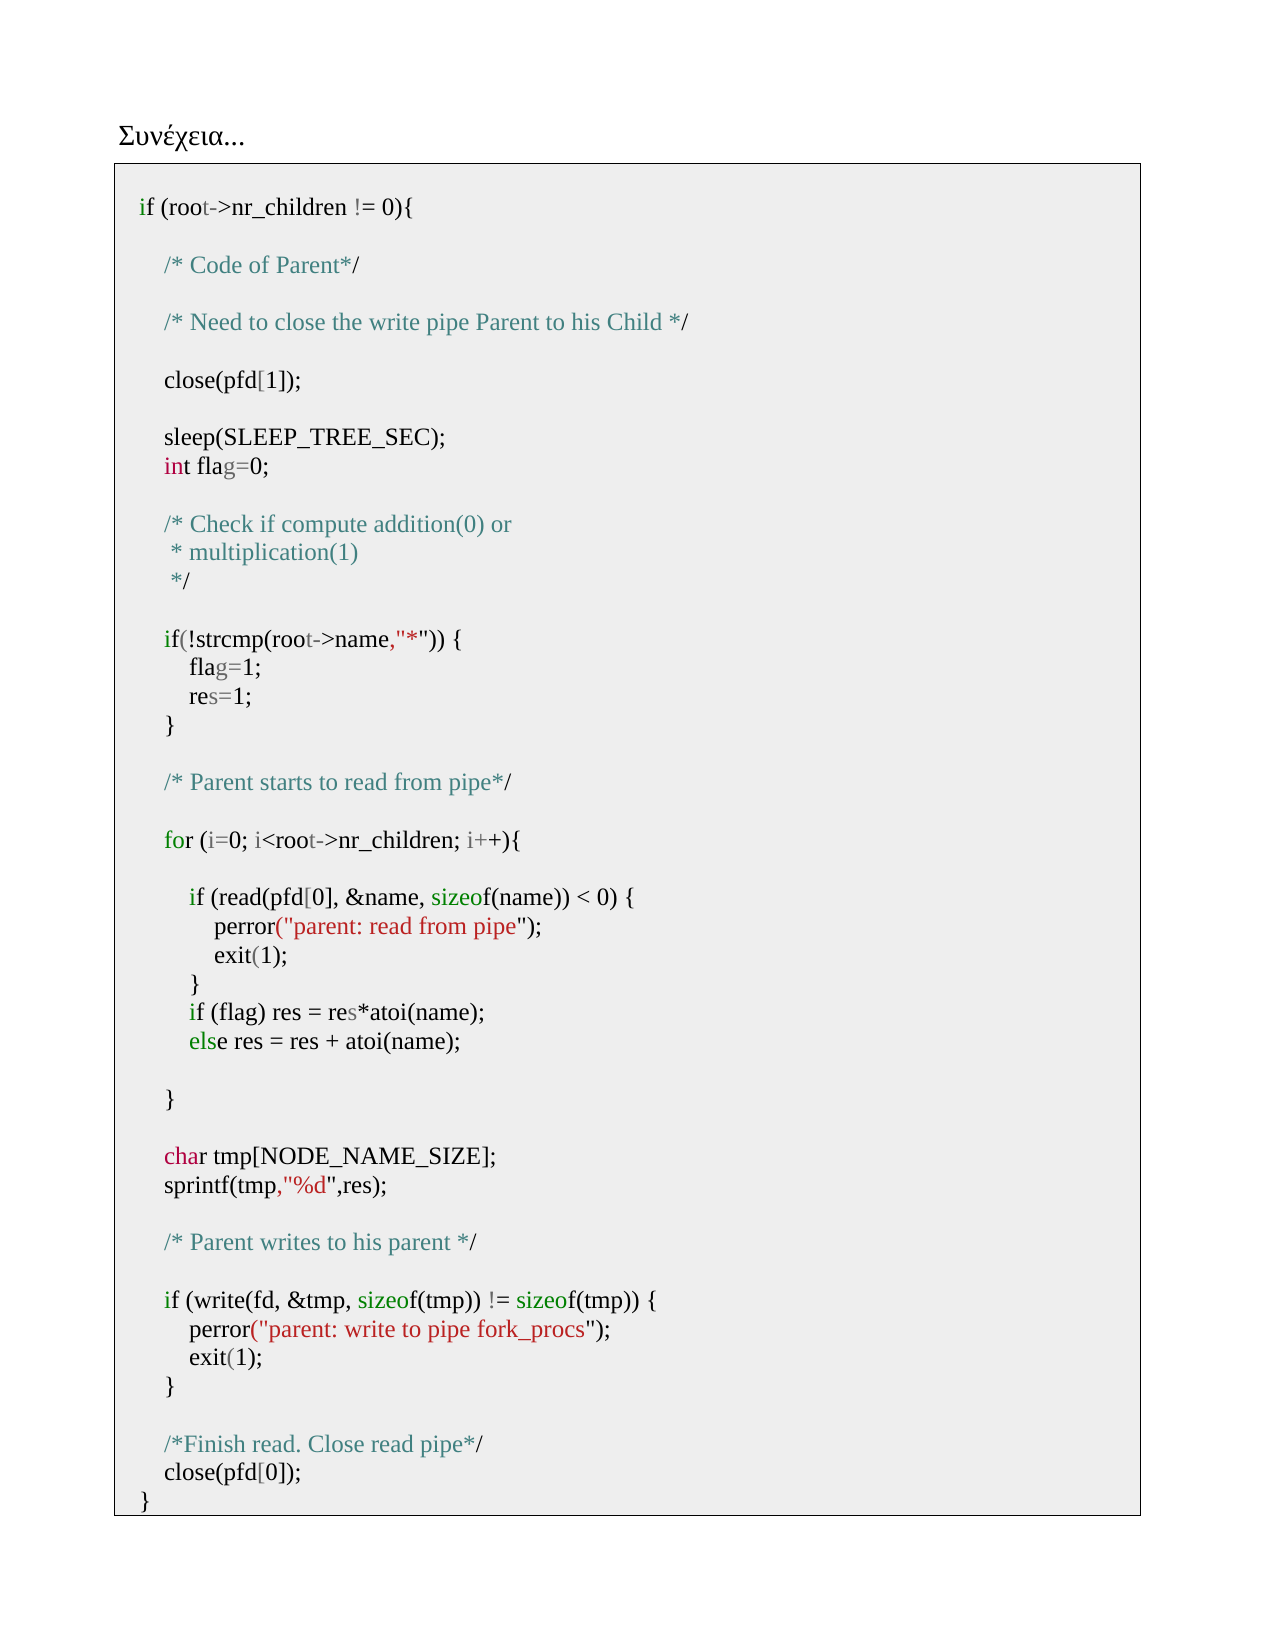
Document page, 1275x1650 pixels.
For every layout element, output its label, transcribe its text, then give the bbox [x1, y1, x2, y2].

text Συνέχεια... [118, 118, 1157, 152]
